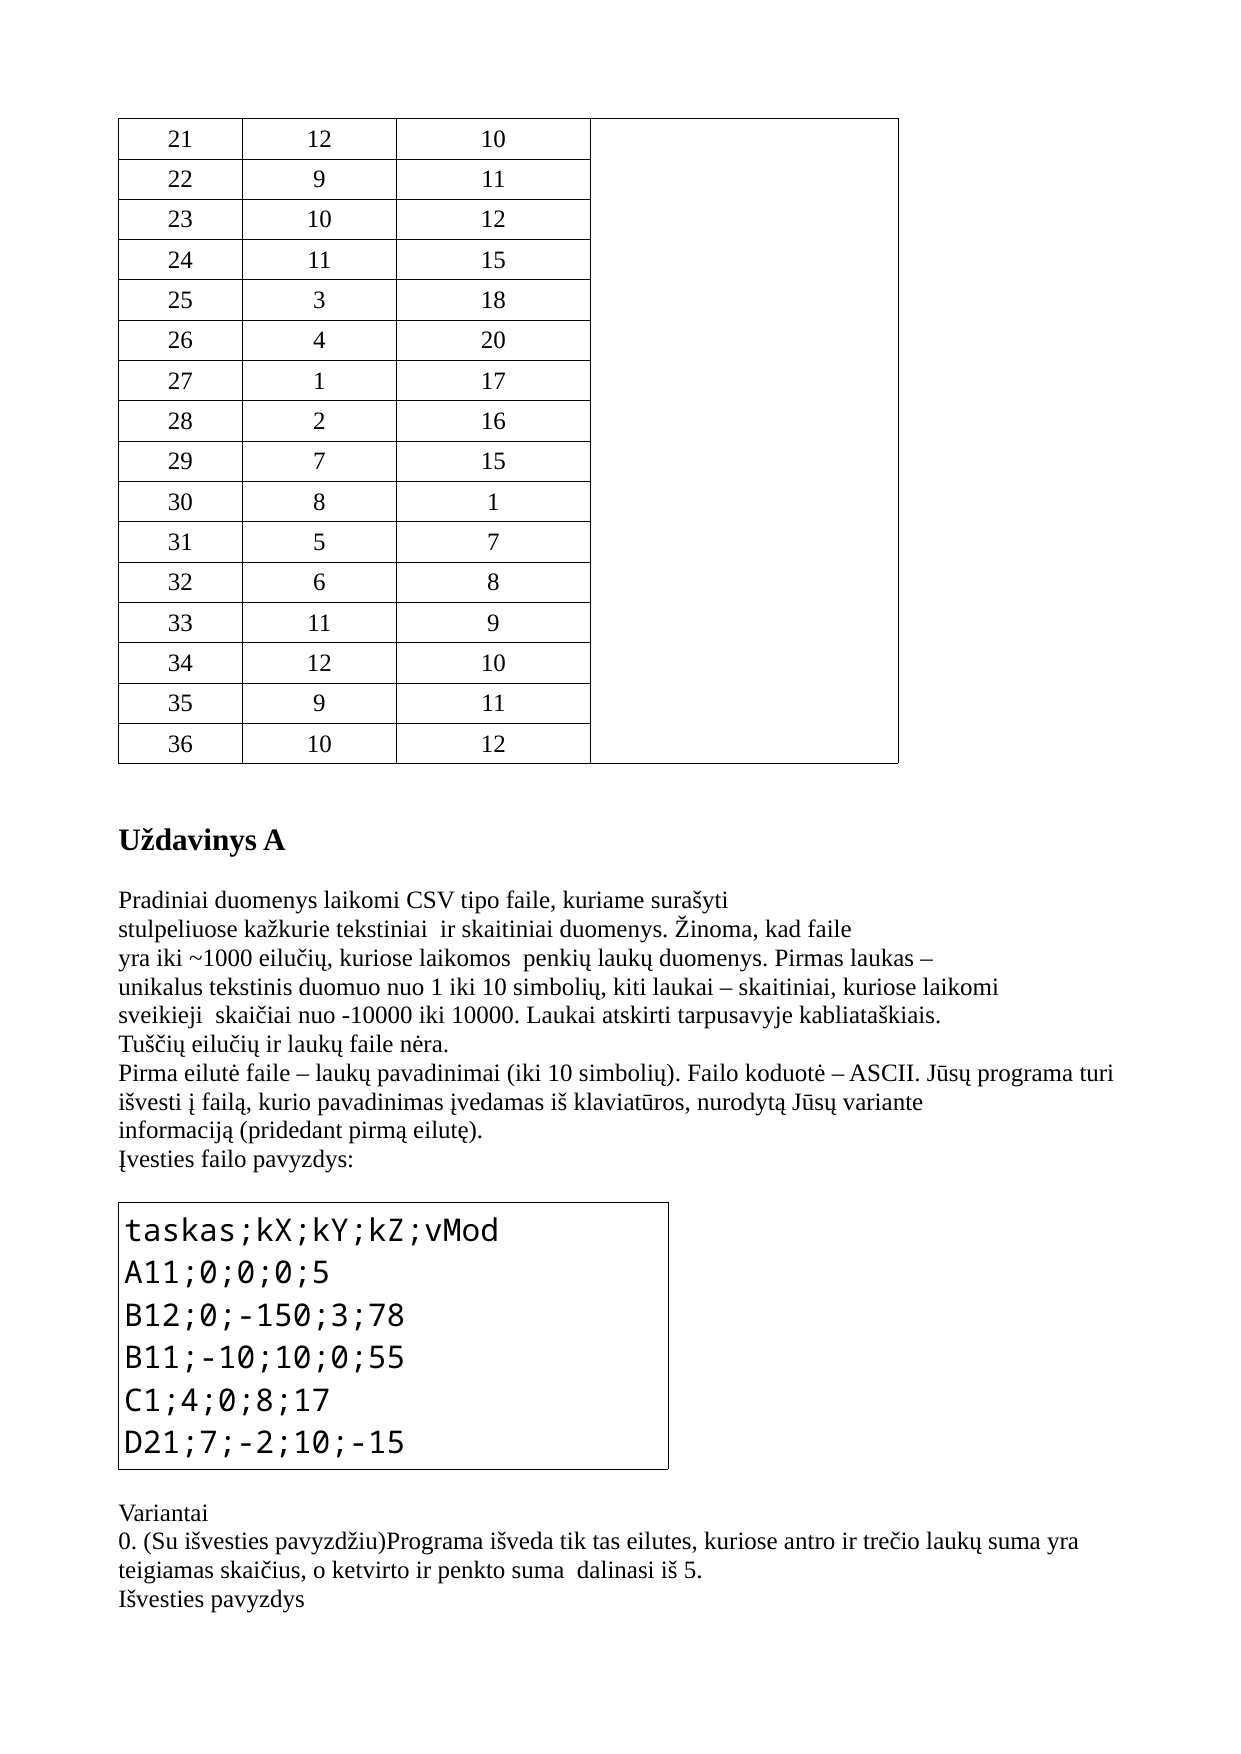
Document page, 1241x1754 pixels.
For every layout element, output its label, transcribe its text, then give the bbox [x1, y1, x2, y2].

table_cell 11 [397, 160, 590, 199]
text informaciją (pridedant pirmą eilutę). [118, 1115, 1122, 1144]
text Tuščių eilučių ir laukų faile nėra. [118, 1029, 1122, 1058]
table_cell 28 [119, 401, 242, 441]
table_cell 35 [119, 684, 242, 723]
table_cell 29 [119, 442, 242, 481]
table_cell 12 [397, 724, 590, 763]
table_cell 10 [397, 119, 590, 158]
text Išvesties pavyzdys [118, 1584, 1122, 1613]
table_cell 12 [243, 119, 396, 158]
table_cell 15 [397, 442, 590, 481]
table_cell 33 [119, 603, 242, 642]
text Pradiniai duomenys laikomi CSV tipo faile, kuriame surašyti [118, 885, 1122, 914]
table_cell 16 [397, 401, 590, 441]
table_cell 8 [243, 482, 396, 521]
table_cell 12 [397, 200, 590, 239]
table_cell 1 [397, 482, 590, 521]
table_cell 5 [243, 522, 396, 562]
table_cell 3 [243, 280, 396, 320]
table_cell 11 [397, 684, 590, 723]
table_cell 9 [397, 603, 590, 642]
table_cell 25 [119, 280, 242, 320]
table_cell 21 [119, 119, 242, 158]
table_cell 18 [397, 280, 590, 320]
table_cell 23 [119, 200, 242, 239]
text Pirma eilutė faile – laukų pavadinimai (iki 10 simbolių). Failo koduotė – ASCII. Jūsų programa turi [118, 1058, 1122, 1087]
table_cell 9 [243, 684, 396, 723]
table_cell [591, 119, 898, 763]
table_cell 7 [243, 442, 396, 481]
table_cell 1 [243, 361, 396, 400]
table_cell 17 [397, 361, 590, 400]
table_cell 12 [243, 643, 396, 682]
text sveikieji skaičiai nuo -10000 iki 10000. Laukai atskirti tarpusavyje kabliataškiais. [118, 1000, 1122, 1029]
text Variantai [118, 1498, 1122, 1526]
table_cell 20 [397, 321, 590, 360]
text išvesti į failą, kurio pavadinimas įvedamas iš klaviatūros, nurodytą Jūsų variante [118, 1087, 1122, 1115]
table_cell 10 [397, 643, 590, 682]
table_cell 8 [397, 563, 590, 602]
table_cell 27 [119, 361, 242, 400]
text stulpeliuose kažkurie tekstiniai ir skaitiniai duomenys. Žinoma, kad faile [118, 914, 1122, 943]
table_cell 2 [243, 401, 396, 441]
table_cell 34 [119, 643, 242, 682]
text Įvesties failo pavyzdys: [118, 1144, 1122, 1173]
table_cell 31 [119, 522, 242, 562]
table_cell 22 [119, 160, 242, 199]
table_cell 32 [119, 563, 242, 602]
text 0. (Su išvesties pavyzdžiu)Programa išveda tik tas eilutes, kuriose antro ir trečio laukų suma yra teigiamas skaičius, o ketvirto ir penkto suma dalinasi iš 5. [118, 1526, 1122, 1584]
table_cell 10 [243, 724, 396, 763]
table_cell 9 [243, 160, 396, 199]
table_cell 7 [397, 522, 590, 562]
table_cell 30 [119, 482, 242, 521]
table_cell 24 [119, 240, 242, 279]
table_cell 11 [243, 240, 396, 279]
table_cell 6 [243, 563, 396, 602]
text yra iki ~1000 eilučių, kuriose laikomos penkių laukų duomenys. Pirmas laukas – [118, 943, 1122, 972]
table_cell 15 [397, 240, 590, 279]
text Uždavinys A [118, 821, 1122, 857]
table_cell 26 [119, 321, 242, 360]
table_cell 10 [243, 200, 396, 239]
table_cell 11 [243, 603, 396, 642]
table_cell 4 [243, 321, 396, 360]
table_cell 36 [119, 724, 242, 763]
table_header taskas;kX;kY;kZ;vMod A11;0;0;0;5 B12;0;-150;3;78 B11;-10;10;0;55 C1;4;0;8;17 D21;7;-2;10;-15 [119, 1203, 668, 1469]
text unikalus tekstinis duomuo nuo 1 iki 10 simbolių, kiti laukai – skaitiniai, kuriose laikomi [118, 972, 1122, 1000]
